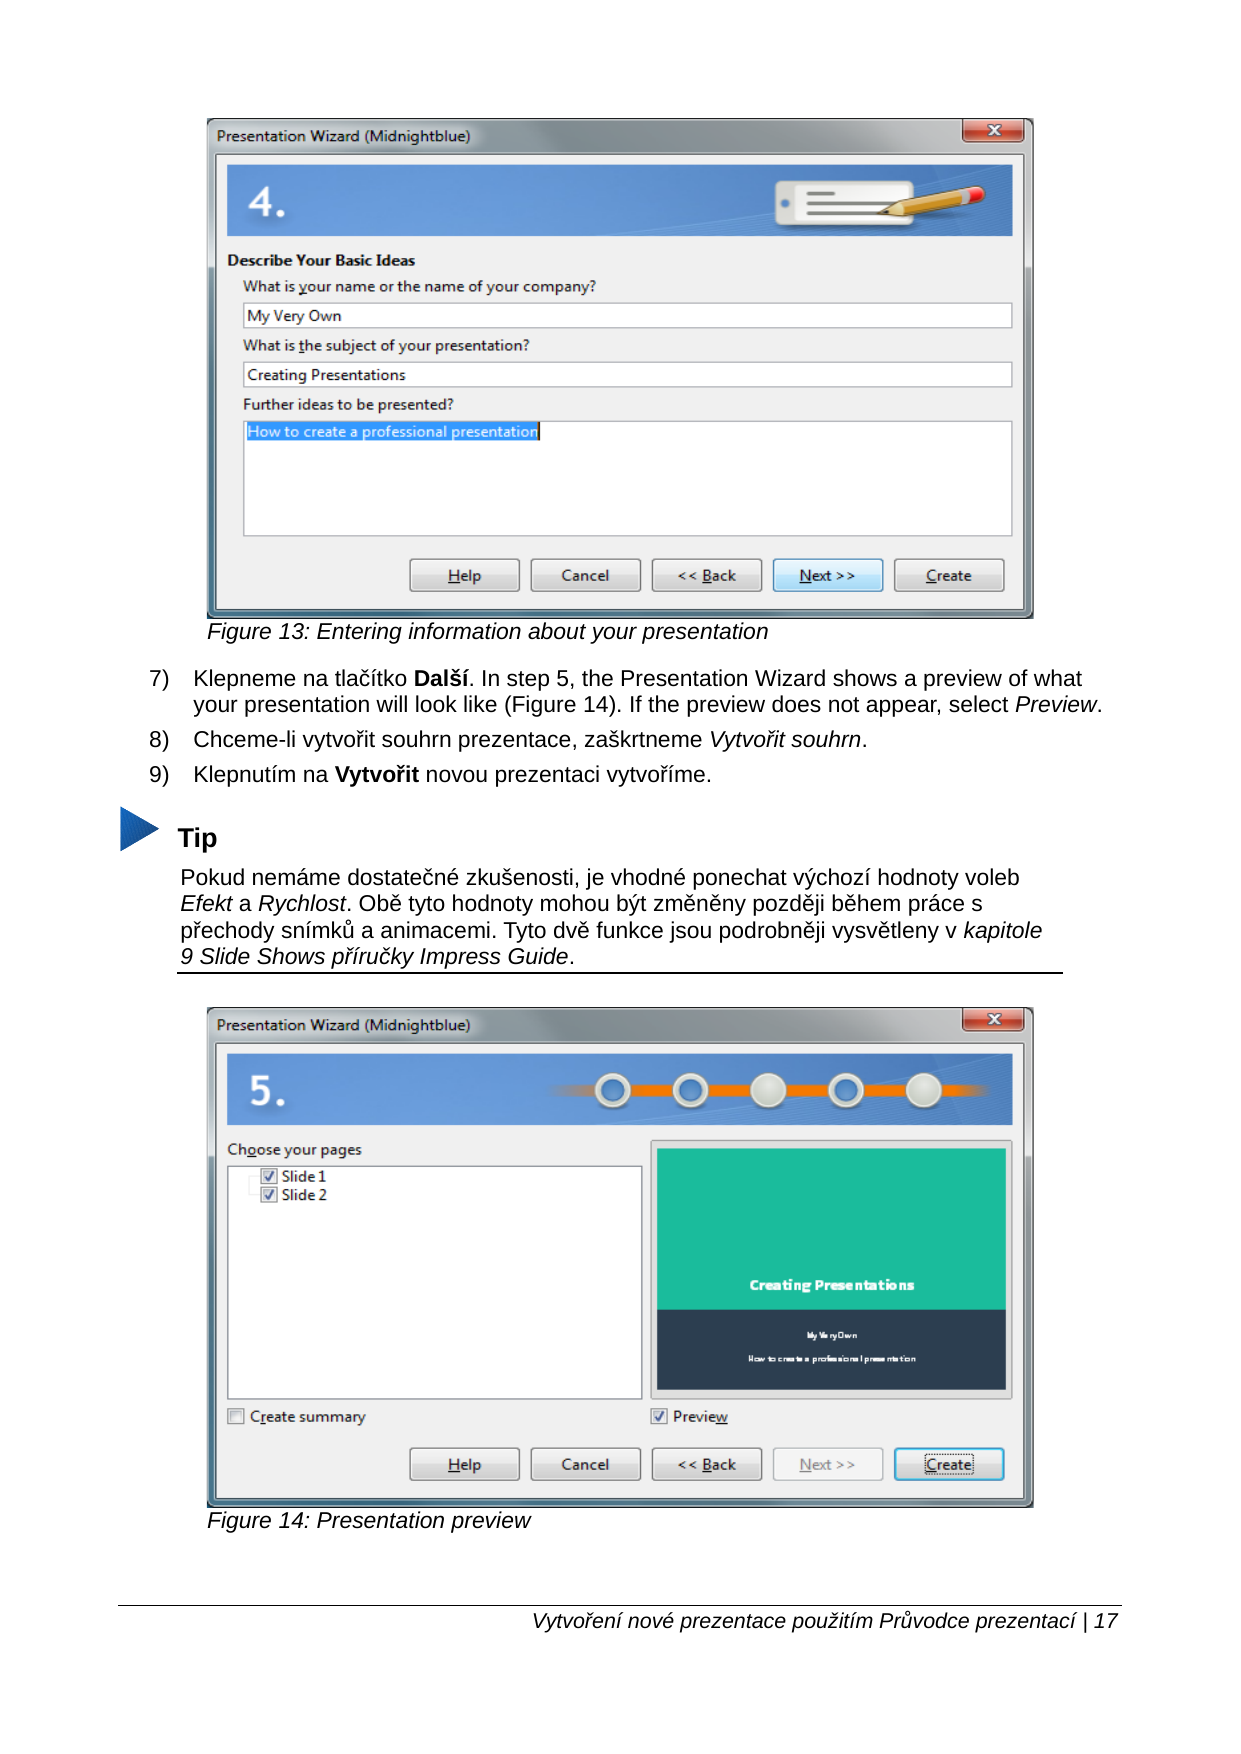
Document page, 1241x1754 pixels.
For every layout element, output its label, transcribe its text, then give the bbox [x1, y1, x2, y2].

text Figure 13: Entering information about your presentation [207, 619, 1034, 644]
list Klepneme na tlačítko Další. In step 5, the Presentation Wizard shows a preview of what your presentation will look like (Figure 14). If the preview does not appear, select Preview. [169, 664, 1122, 717]
subtitle Tip [118, 804, 1122, 853]
list Chceme-li vytvořit souhrn prezentace, zaškrtneme Vytvořit souhrn. [169, 726, 1122, 752]
text Figure 14: Presentation preview [207, 1508, 1034, 1534]
picture [206, 118, 1034, 619]
picture [206, 1007, 1034, 1508]
text Pokud nemáme dostatečné zkušenosti, je vhodné ponechat výchozí hodnoty voleb Efekt a Rychlost. Obě tyto hodnoty mohou být změněny později během práce s přechody snímků a animacemi. Tyto dvě funkce jsou podrobněji vysvětleny v kapitole 9 Slide Shows příručky Impress Guide. [177, 861, 1063, 972]
list Klepnutím na Vytvořit novou prezentaci vytvoříme. [169, 761, 1122, 788]
